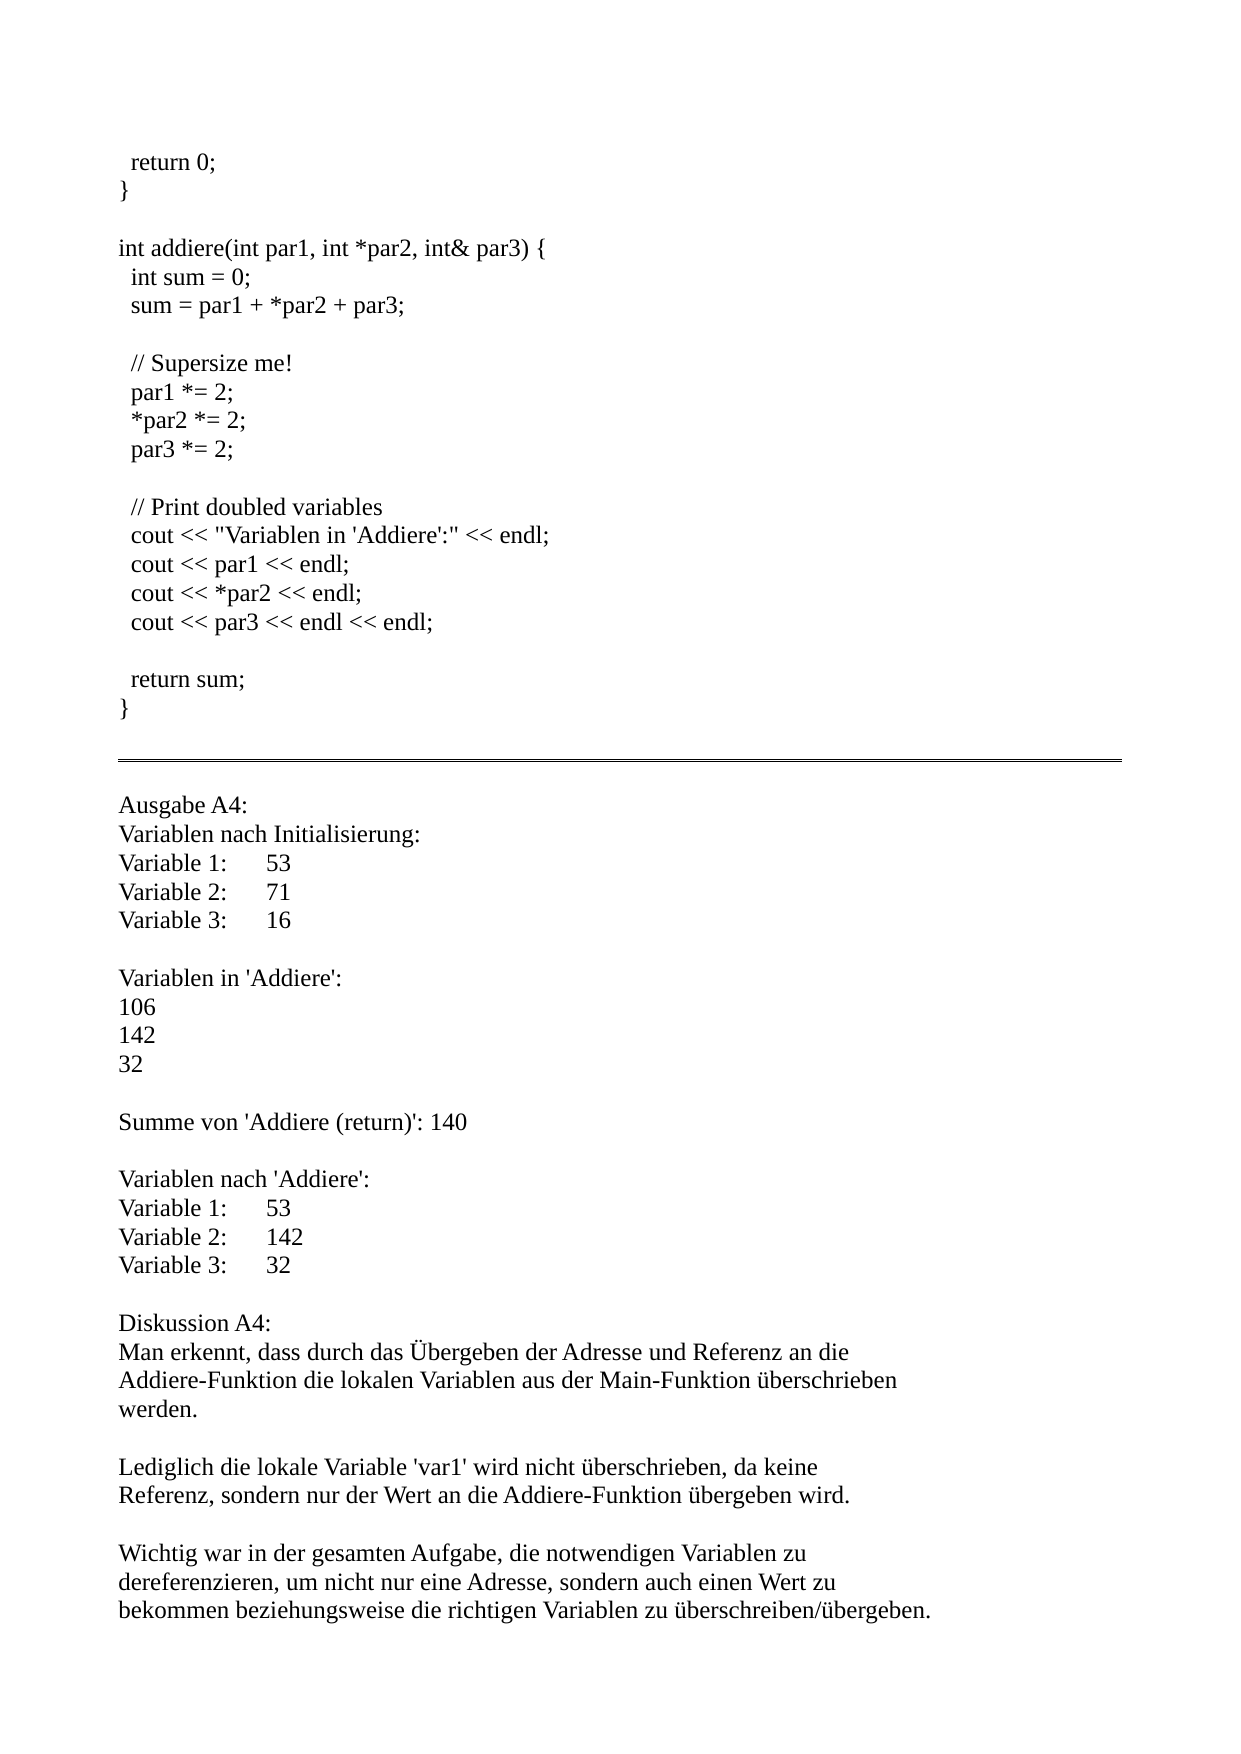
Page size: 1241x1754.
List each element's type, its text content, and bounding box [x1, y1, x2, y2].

text Addiere-Funktion die lokalen Variablen aus der Main-Funktion überschrieben [118, 1365, 1122, 1394]
text Variable 1: 53 [118, 1193, 1122, 1222]
text Variable 1: 53 [118, 848, 1122, 877]
text par3 *= 2; [118, 434, 1122, 463]
text Variablen nach Initialisierung: [118, 819, 1122, 848]
text } [118, 176, 1122, 204]
text werden. [118, 1394, 1122, 1423]
text int addiere(int par1, int *par2, int& par3) { [118, 233, 1122, 262]
text return 0; [118, 147, 1122, 176]
text 142 [118, 1020, 1122, 1049]
text cout << par3 << endl << endl; [118, 607, 1122, 636]
text int sum = 0; [118, 262, 1122, 291]
text cout << "Variablen in 'Addiere':" << endl; [118, 521, 1122, 549]
text Variablen in 'Addiere': [118, 963, 1122, 992]
text Wichtig war in der gesamten Aufgabe, die notwendigen Variablen zu [118, 1538, 1122, 1567]
text } [118, 693, 1122, 722]
text Variablen nach 'Addiere': [118, 1164, 1122, 1193]
text Diskussion A4: [118, 1308, 1122, 1337]
text cout << *par2 << endl; [118, 578, 1122, 607]
text Ausgabe A4: [118, 790, 1122, 819]
text Variable 2: 142 [118, 1222, 1122, 1250]
text Lediglich die lokale Variable 'var1' wird nicht überschrieben, da keine [118, 1452, 1122, 1480]
text // Supersize me! [118, 348, 1122, 377]
text Referenz, sondern nur der Wert an die Addiere-Funktion übergeben wird. [118, 1480, 1122, 1509]
text par1 *= 2; [118, 377, 1122, 406]
text bekommen beziehungsweise die richtigen Variablen zu überschreiben/übergeben. [118, 1595, 1122, 1624]
text Variable 3: 32 [118, 1250, 1122, 1279]
text Variable 3: 16 [118, 905, 1122, 934]
text // Print doubled variables [118, 492, 1122, 521]
text Man erkennt, dass durch das Übergeben der Adresse und Referenz an die [118, 1337, 1122, 1365]
text dereferenzieren, um nicht nur eine Adresse, sondern auch einen Wert zu [118, 1567, 1122, 1595]
text 32 [118, 1049, 1122, 1078]
text return sum; [118, 664, 1122, 693]
text Summe von 'Addiere (return)': 140 [118, 1107, 1122, 1135]
text Variable 2: 71 [118, 877, 1122, 905]
text *par2 *= 2; [118, 406, 1122, 434]
text 106 [118, 992, 1122, 1020]
text cout << par1 << endl; [118, 549, 1122, 578]
text sum = par1 + *par2 + par3; [118, 291, 1122, 319]
